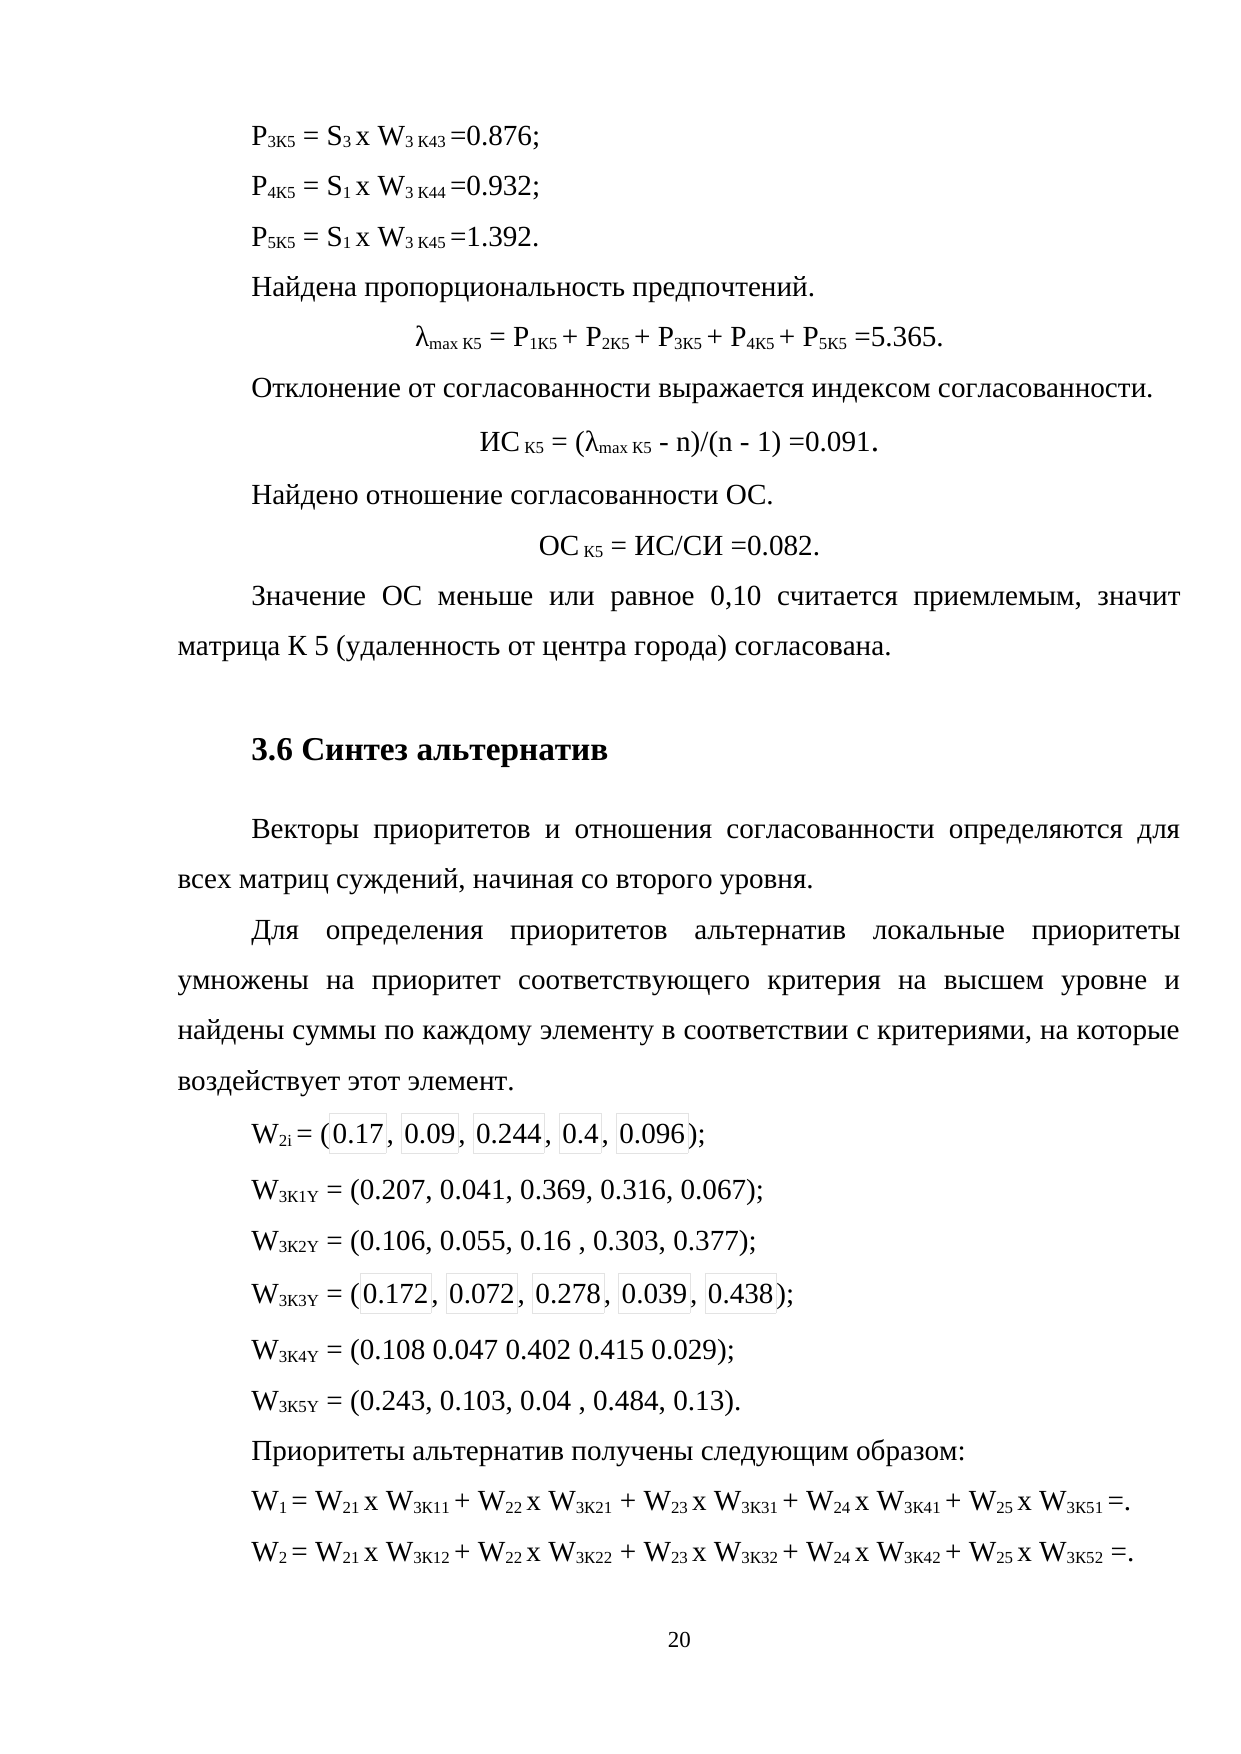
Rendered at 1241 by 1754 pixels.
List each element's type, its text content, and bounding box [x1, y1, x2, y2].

text W3К5Y = (0.243, 0.103, 0.04 , 0.484, 0.13). [177, 1383, 1181, 1416]
text Для определения приоритетов альтернатив локальные приоритеты умножены на приоритет соответствующего критерия на высшем уровне и найдены суммы по каждому элементу в соответствии с критериями, на которые воздействует этот элемент. [177, 912, 1181, 1096]
text W2 = W21 х W3К12 + W22 х W3К22 + W23 х W3К32 + W24 х W3К42 + W25 х W3К52 =. [177, 1534, 1181, 1567]
text W2i = (0.17, 0.09, 0.244, 0.4, 0.096); [560, 1114, 601, 1153]
text W3К3Y = (0.172, 0.072, 0.278, 0.039, 0.438); [619, 1274, 690, 1313]
text W3К3Y = (0.172, 0.072, 0.278, 0.039, 0.438); [706, 1274, 776, 1313]
text W3К1Y = (0.207, 0.041, 0.369, 0.316, 0.067); [177, 1172, 1181, 1206]
text Найдена пропорциональность предпочтений. [177, 269, 1181, 303]
text Р4К5 = S1 х W3 К44 =0.932; [177, 168, 1181, 202]
text W3К3Y = (0.172, 0.072, 0.278, 0.039, 0.438); [361, 1274, 431, 1313]
text W2i = (0.17, 0.09, 0.244, 0.4, 0.096); [177, 1113, 329, 1153]
text W2i = (0.17, 0.09, 0.244, 0.4, 0.096); [617, 1114, 688, 1153]
text Значение ОС меньше или равное 0,10 считается приемлемым, значит матрица К 5 (удаленность от центра города) согласована. [177, 578, 1181, 662]
text W3К3Y = (0.172, 0.072, 0.278, 0.039, 0.438); [533, 1274, 604, 1313]
text W3К3Y = (0.172, 0.072, 0.278, 0.039, 0.438); [177, 1273, 360, 1313]
text Векторы приоритетов и отношения согласованности определяются для всех матриц суждений, начиная со второго уровня. [177, 811, 1181, 895]
text Приоритеты альтернатив получены следующим образом: [177, 1433, 1181, 1467]
text W1 = W21 х W3К11 + W22 х W3К21 + W23 х W3К31 + W24 х W3К41 + W25 х W3К51 =. [177, 1483, 1181, 1517]
text W3К2Y = (0.106, 0.055, 0.16 , 0.303, 0.377); [177, 1223, 1181, 1256]
text W3К3Y = (0.172, 0.072, 0.278, 0.039, 0.438); [447, 1274, 517, 1313]
text W2i = (0.17, 0.09, 0.244, 0.4, 0.096); [330, 1114, 386, 1153]
text λmax К5 = Р1К5 + Р2К5 + Р3К5 + Р4К5 + Р5К5 =5.365. [177, 319, 1181, 353]
text W3К4Y = (0.108 0.047 0.402 0.415 0.029); [177, 1332, 1181, 1366]
text W2i = (0.17, 0.09, 0.244, 0.4, 0.096); [474, 1114, 544, 1153]
text W2i = (0.17, 0.09, 0.244, 0.4, 0.096); [402, 1114, 458, 1153]
text ИС К5 = (λmax К5 - n)/(n - 1) =0.091. [177, 420, 1181, 458]
text Р3К5 = S3 х W3 К43 =0.876; [177, 118, 1181, 152]
text ОС К5 = ИС/СИ =0.082. [177, 528, 1181, 561]
text W3К3Y = (0.172, 0.072, 0.278, 0.039, 0.438); [777, 1273, 1181, 1313]
text W2i = (0.17, 0.09, 0.244, 0.4, 0.096); [689, 1113, 1181, 1153]
text Р5К5 = S1 х W3 К45 =1.392. [177, 219, 1181, 252]
subtitle 3.6 Синтез альтернатив [177, 729, 1181, 767]
text Отклонение от согласованности выражается индексом согласованности. [177, 370, 1181, 403]
text Найдено отношение согласованности ОС. [177, 477, 1181, 511]
